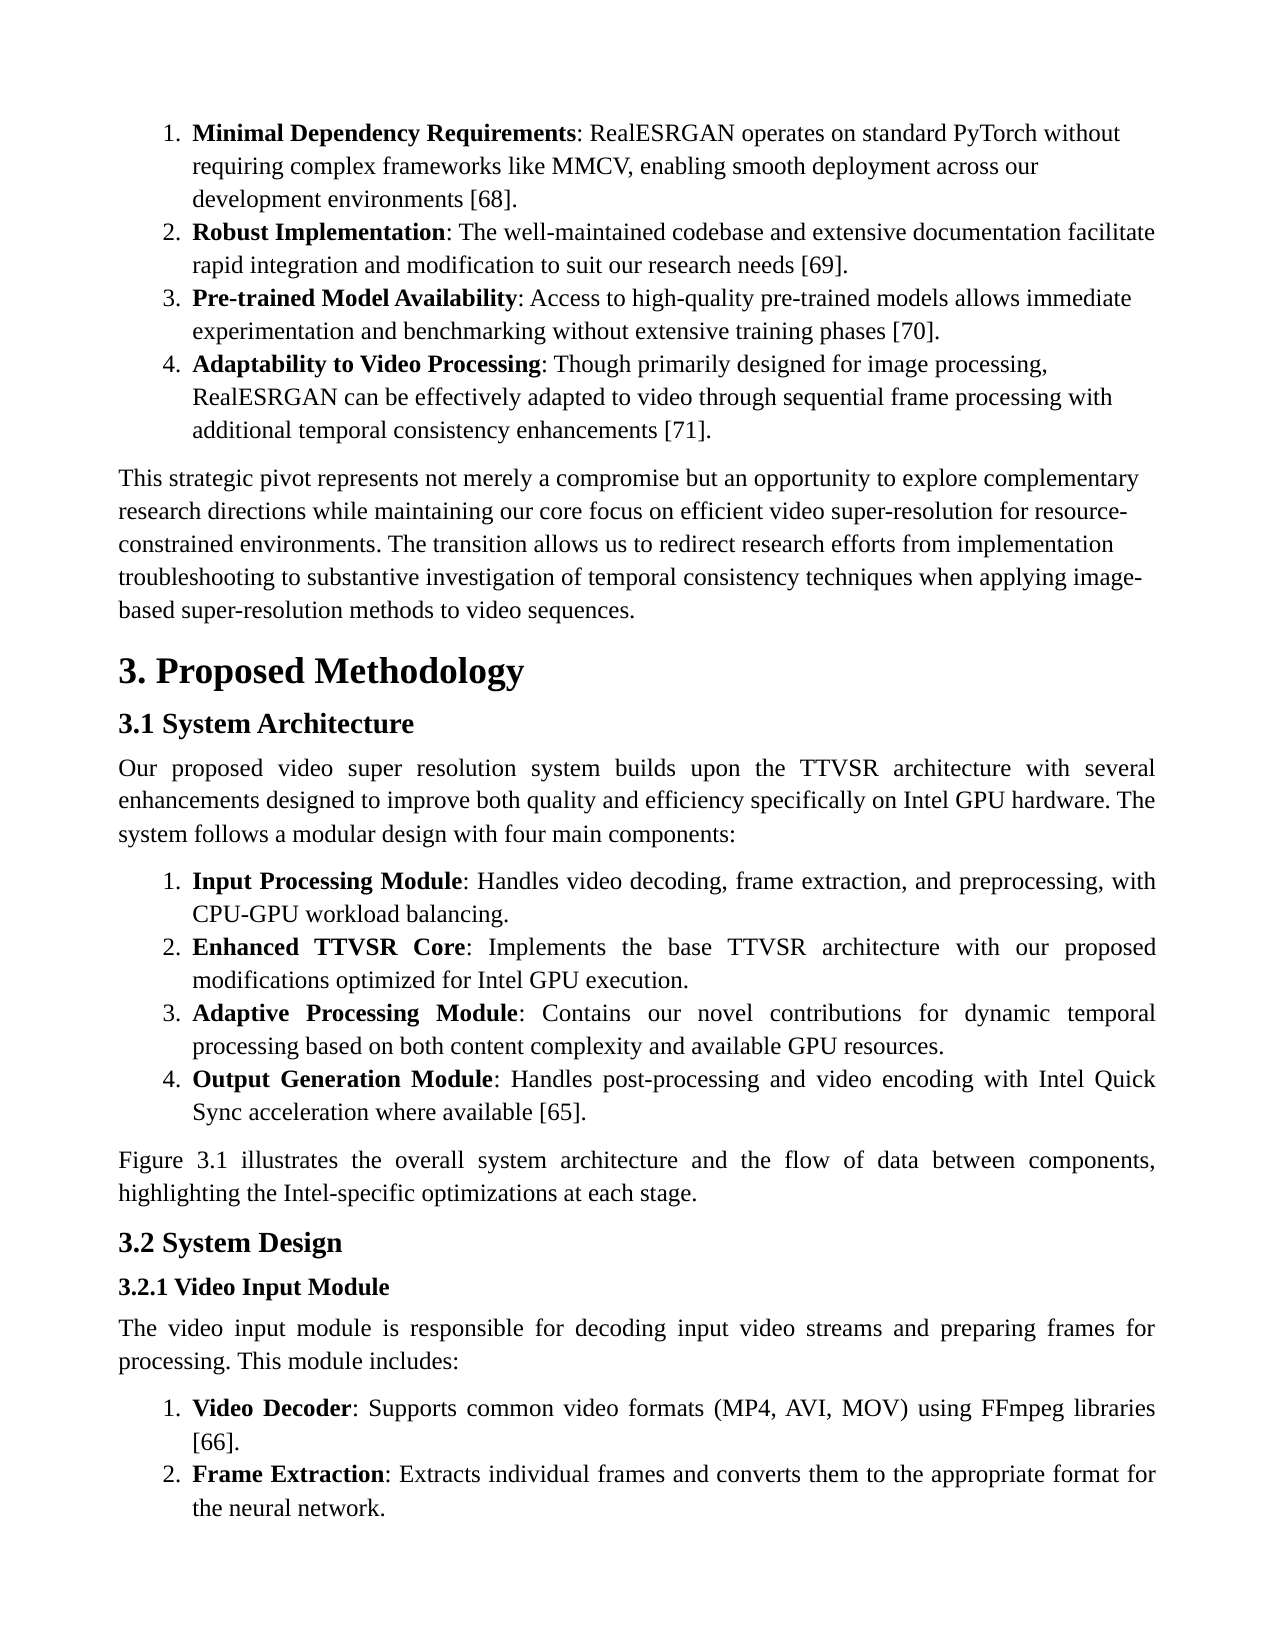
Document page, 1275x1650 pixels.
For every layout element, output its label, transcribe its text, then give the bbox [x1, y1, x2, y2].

list Output Generation Module: Handles post-processing and video encoding with Intel Quick Sync acceleration where available [65]. [162, 1064, 1157, 1126]
list Frame Extraction: Extracts individual frames and converts them to the appropriate format for the neural network. [162, 1459, 1157, 1521]
list Input Processing Module: Handles video decoding, frame extraction, and preprocessing, with CPU-GPU workload balancing. [162, 866, 1157, 928]
subtitle 3.2 System Design [118, 1226, 1157, 1259]
text Our proposed video super resolution system builds upon the TTVSR architecture with several enhancements designed to improve both quality and efficiency specifically on Intel GPU hardware. The system follows a modular design with four main components: [118, 753, 1157, 847]
text This strategic pivot represents not merely a compromise but an opportunity to explore complementary research directions while maintaining our core focus on efficient video super-resolution for resource-constrained environments. The transition allows us to redirect research efforts from implementation troubleshooting to substantive investigation of temporal consistency techniques when applying image-based super-resolution methods to video sequences. [118, 463, 1157, 624]
subtitle 3. Proposed Methodology [118, 649, 1157, 692]
list Robust Implementation: The well-maintained codebase and extensive documentation facilitate rapid integration and modification to suit our research needs [69]. [162, 217, 1157, 279]
list Minimal Dependency Requirements: RealESRGAN operates on standard PyTorch without requiring complex frameworks like MMCV, enabling smooth deployment across our development environments [68]. [162, 118, 1157, 213]
list Video Decoder: Supports common video formats (MP4, AVI, MOV) using FFmpeg libraries [66]. [162, 1393, 1157, 1455]
subtitle 3.2.1 Video Input Module [118, 1272, 1157, 1300]
text The video input module is responsible for decoding input video streams and preparing frames for processing. This module includes: [118, 1313, 1157, 1375]
list Pre-trained Model Availability: Access to high-quality pre-trained models allows immediate experimentation and benchmarking without extensive training phases [70]. [162, 283, 1157, 345]
text Figure 3.1 illustrates the overall system architecture and the flow of data between components, highlighting the Intel-specific optimizations at each stage. [118, 1145, 1157, 1207]
list Enhanced TTVSR Core: Implements the base TTVSR architecture with our proposed modifications optimized for Intel GPU execution. [162, 932, 1157, 994]
subtitle 3.1 System Architecture [118, 707, 1157, 740]
list Adaptability to Video Processing: Though primarily designed for image processing, RealESRGAN can be effectively adapted to video through sequential frame processing with additional temporal consistency enhancements [71]. [162, 349, 1157, 444]
list Adaptive Processing Module: Contains our novel contributions for dynamic temporal processing based on both content complexity and available GPU resources. [162, 998, 1157, 1060]
